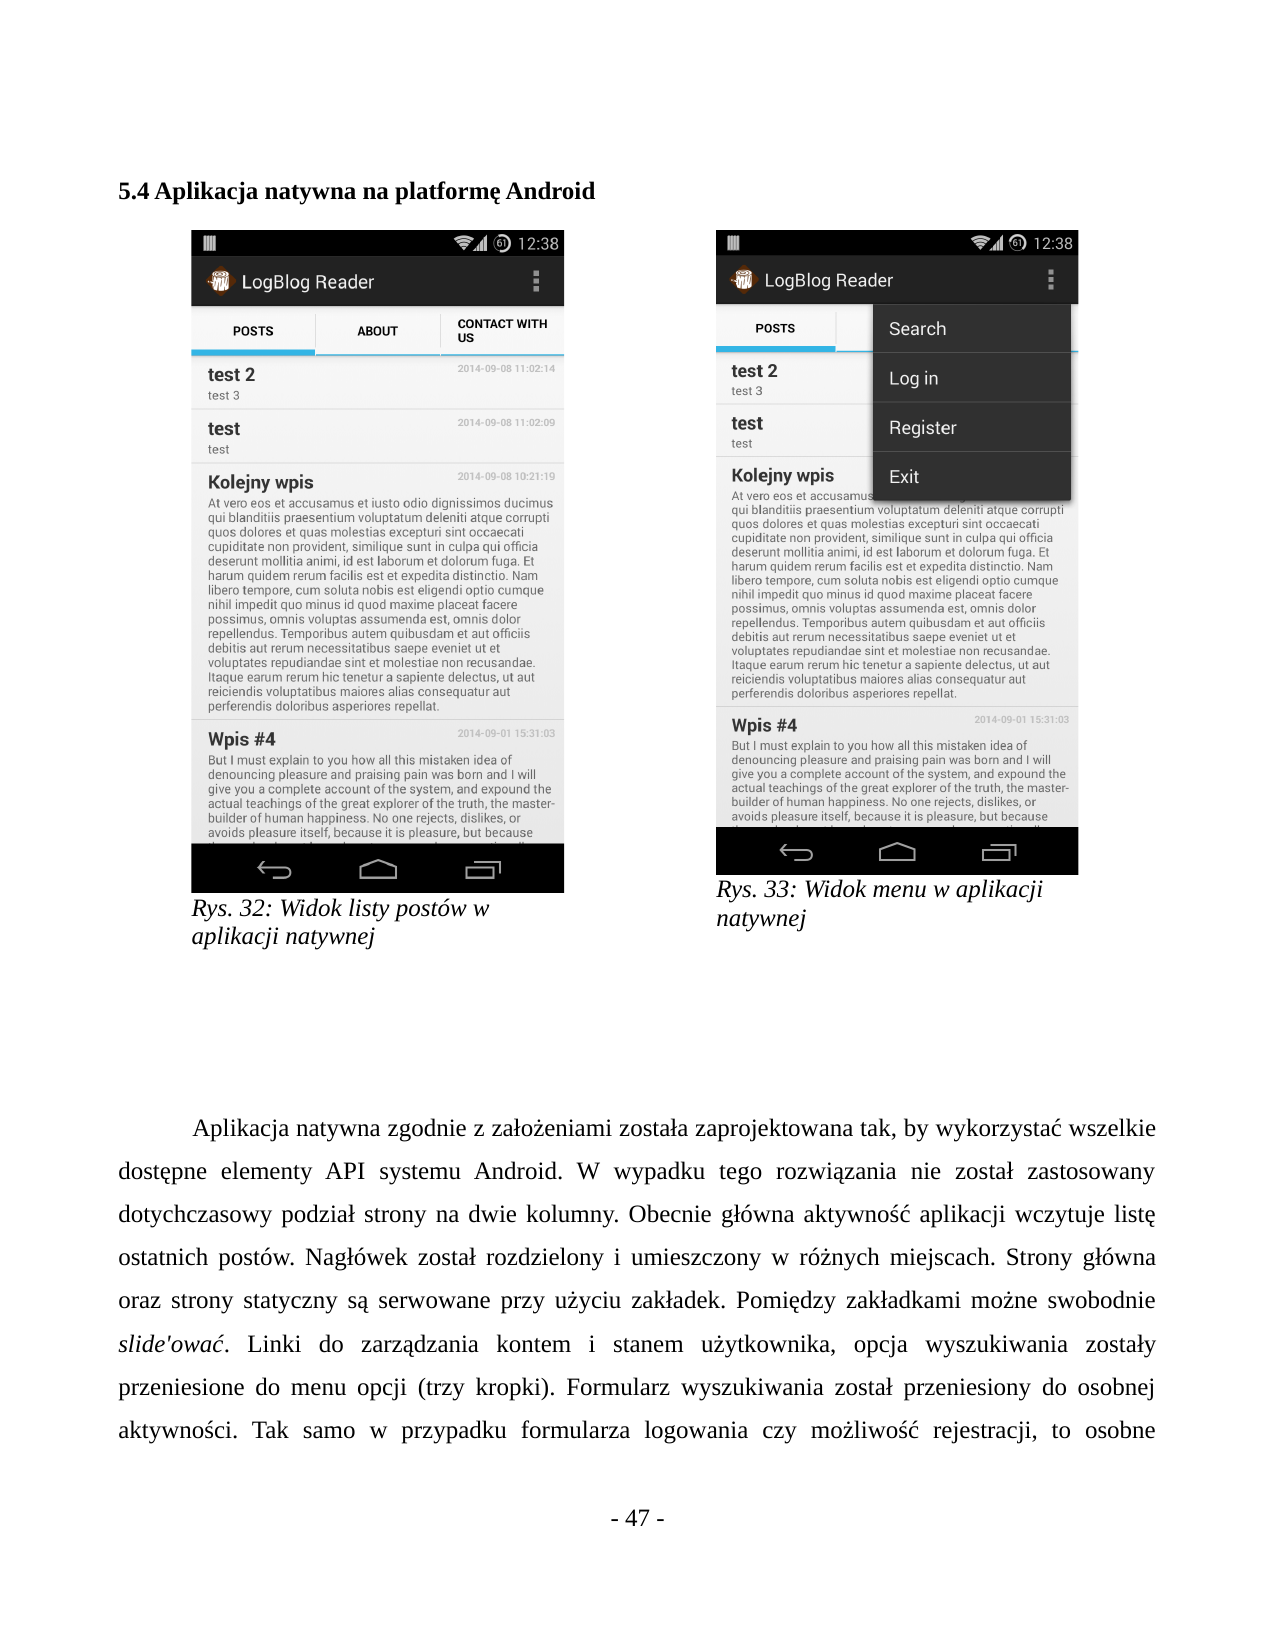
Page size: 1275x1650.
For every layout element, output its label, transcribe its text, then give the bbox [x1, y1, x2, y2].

picture [716, 230, 1079, 875]
subtitle 5.4 Aplikacja natywna na platformę Android [118, 176, 1157, 205]
table_header [638, 875, 1157, 1070]
picture [191, 230, 565, 893]
text Aplikacja natywna zgodnie z założeniami została zaprojektowana tak, by wykorzystać wszelkie dostępne elementy API systemu Android. W wypadku tego rozwiązania nie został zastosowany dotychczasowy podział strony na dwie kolumny. Obecnie główna aktywność aplikacji wczytuje listę ostatnich postów. Nagłówek został rozdzielony i umieszczony w różnych miejscach. Strony główna oraz strony statyczny są serwowane przy użyciu zakładek. Pomiędzy zakładkami możne swobodnie slide'ować. Linki do zarządzania kontem i stanem użytkownika, opcja wyszukiwania zostały przeniesione do menu opcji (trzy kropki). Formularz wyszukiwania został przeniesiony do osobnej aktywności. Tak samo w przypadku formularza logowania czy możliwość rejestracji, to osobne [118, 1113, 1157, 1444]
table_header [638, 218, 1157, 874]
table_header [118, 218, 637, 1070]
